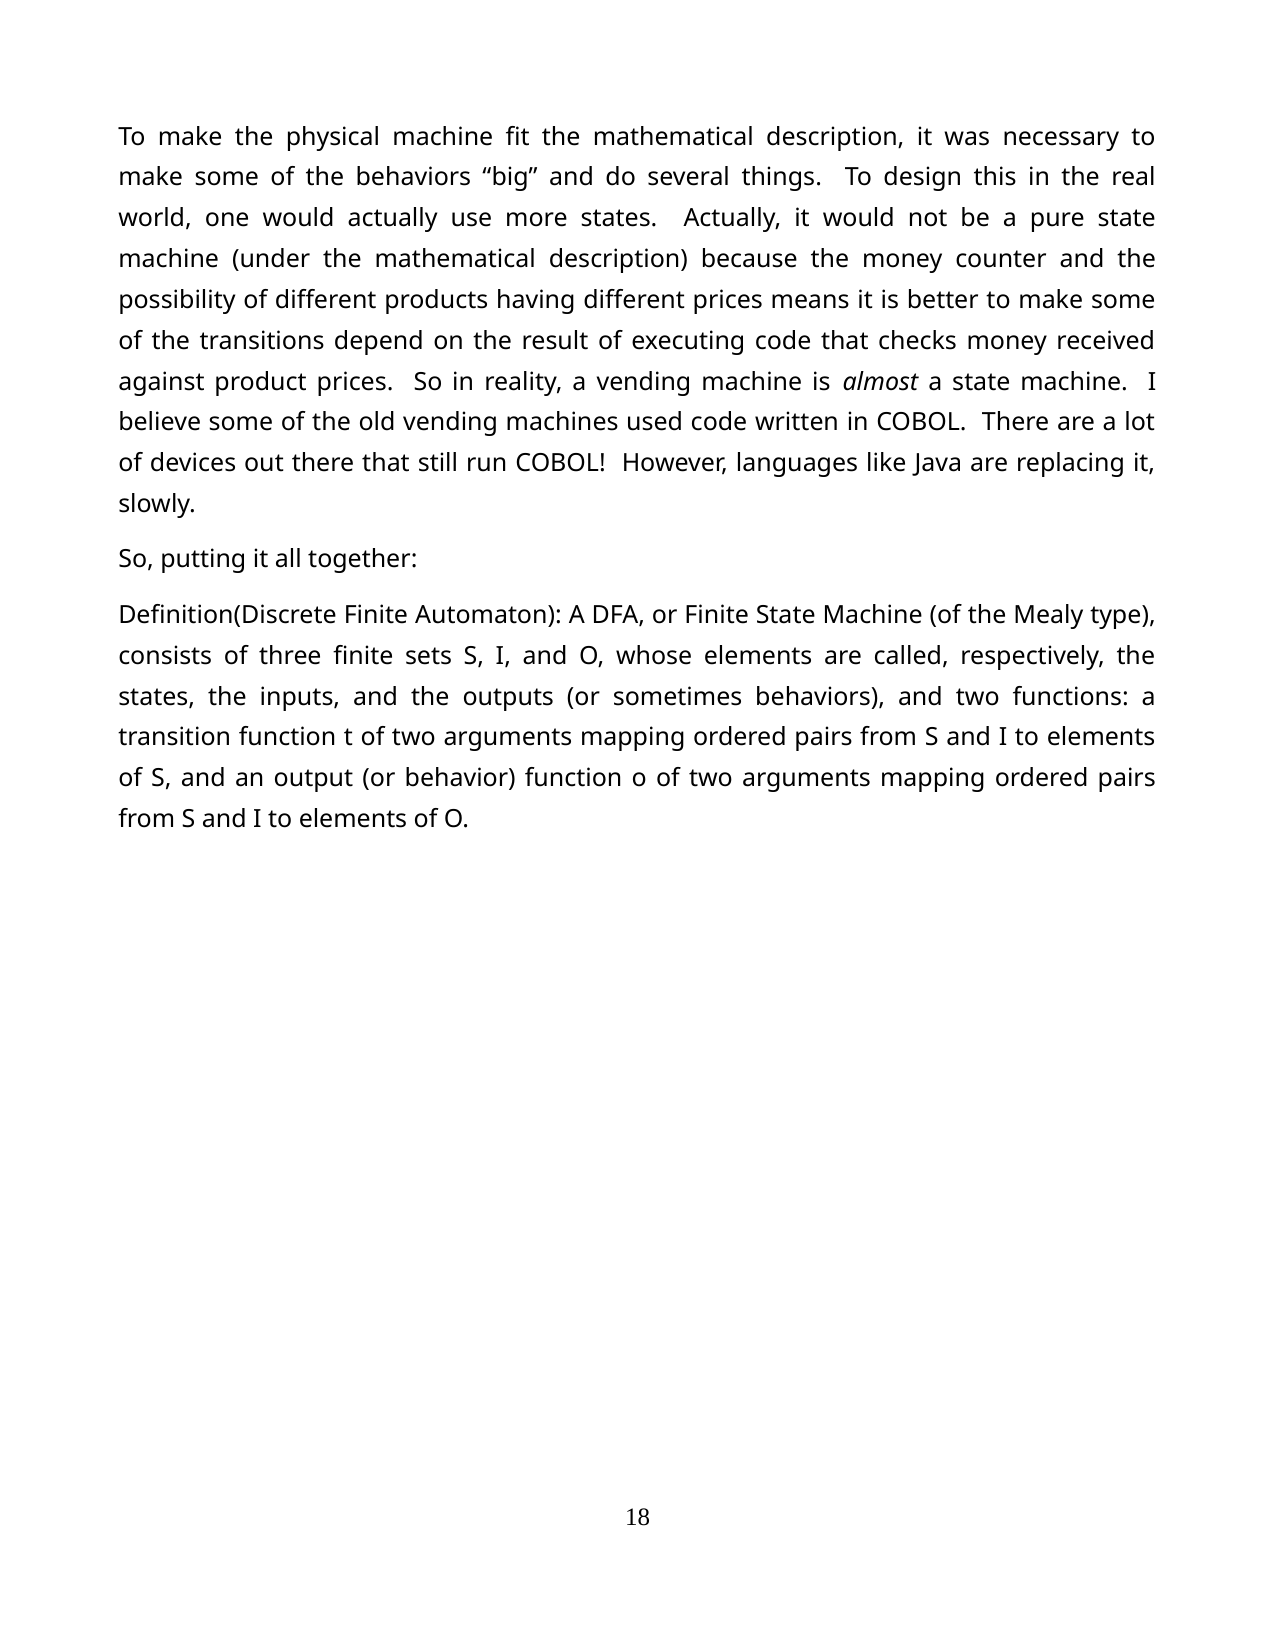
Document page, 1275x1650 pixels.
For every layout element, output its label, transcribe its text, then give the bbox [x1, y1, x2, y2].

text So, putting it all together: [118, 541, 1157, 575]
text Definition(Discrete Finite Automaton): A DFA, or Finite State Machine (of the Mealy type), consists of three finite sets S, I, and O, whose elements are called, respectively, the states, the inputs, and the outputs (or sometimes behaviors), and two functions: a transition function t of two arguments mapping ordered pairs from S and I to elements of S, and an output (or behavior) function o of two arguments mapping ordered pairs from S and I to elements of O. [118, 596, 1157, 835]
text To make the physical machine fit the mathematical description, it was necessary to make some of the behaviors “big” and do several things. To design this in the real world, one would actually use more states. Actually, it would not be a pure state machine (under the mathematical description) because the money counter and the possibility of different products having different prices means it is better to make some of the transitions depend on the result of executing code that checks money received against product prices. So in reality, a vending machine is almost a state machine. I believe some of the old vending machines used code written in COBOL. There are a lot of devices out there that still run COBOL! However, languages like Java are replacing it, slowly. [118, 118, 1157, 520]
